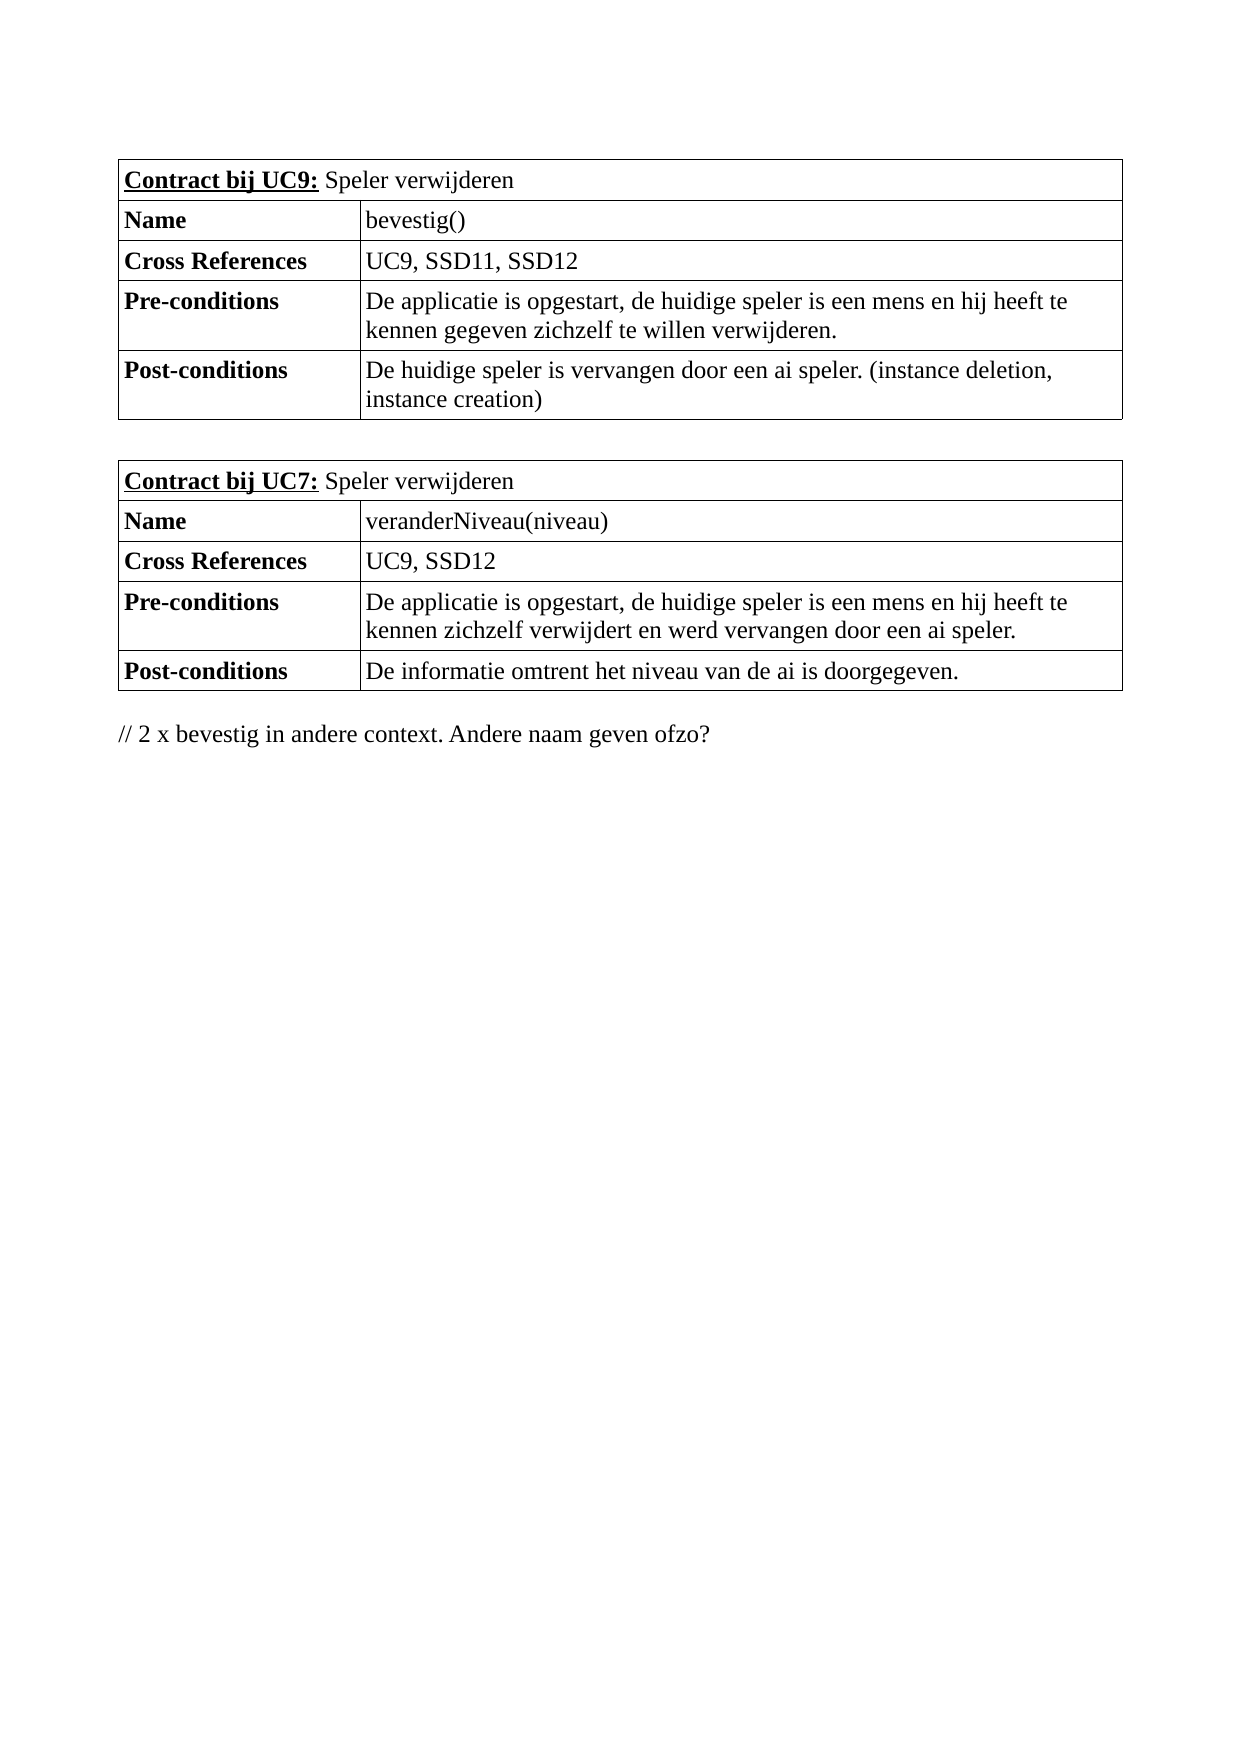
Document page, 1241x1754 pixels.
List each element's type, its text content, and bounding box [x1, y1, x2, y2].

table_cell De applicatie is opgestart, de huidige speler is een mens en hij heeft te kennen gegeven zichzelf te willen verwijderen. [361, 281, 1122, 349]
table_cell Post-conditions [119, 651, 360, 690]
table_header Contract bij UC9: Speler verwijderen [119, 160, 1122, 200]
table_cell Pre-conditions [119, 582, 360, 650]
table_cell Cross References [119, 241, 360, 280]
table_header veranderNiveau(niveau) [361, 501, 1122, 541]
table_cell Pre-conditions [119, 281, 360, 349]
table_header Name [119, 201, 360, 240]
table_header Contract bij UC7: Speler verwijderen [119, 461, 1122, 500]
text // 2 x bevestig in andere context. Andere naam geven ofzo? [118, 719, 1122, 748]
table_cell UC9, SSD11, SSD12 [361, 241, 1122, 280]
table_header Name [119, 501, 360, 541]
table_cell De informatie omtrent het niveau van de ai is doorgegeven. [361, 651, 1122, 690]
table_cell Post-conditions [119, 351, 360, 418]
table_cell UC9, SSD12 [361, 542, 1122, 581]
table_cell De huidige speler is vervangen door een ai speler. (instance deletion, instance creation) [361, 351, 1122, 418]
table_header bevestig() [361, 201, 1122, 240]
table_cell Cross References [119, 542, 360, 581]
table_cell De applicatie is opgestart, de huidige speler is een mens en hij heeft te kennen zichzelf verwijdert en werd vervangen door een ai speler. [361, 582, 1122, 650]
